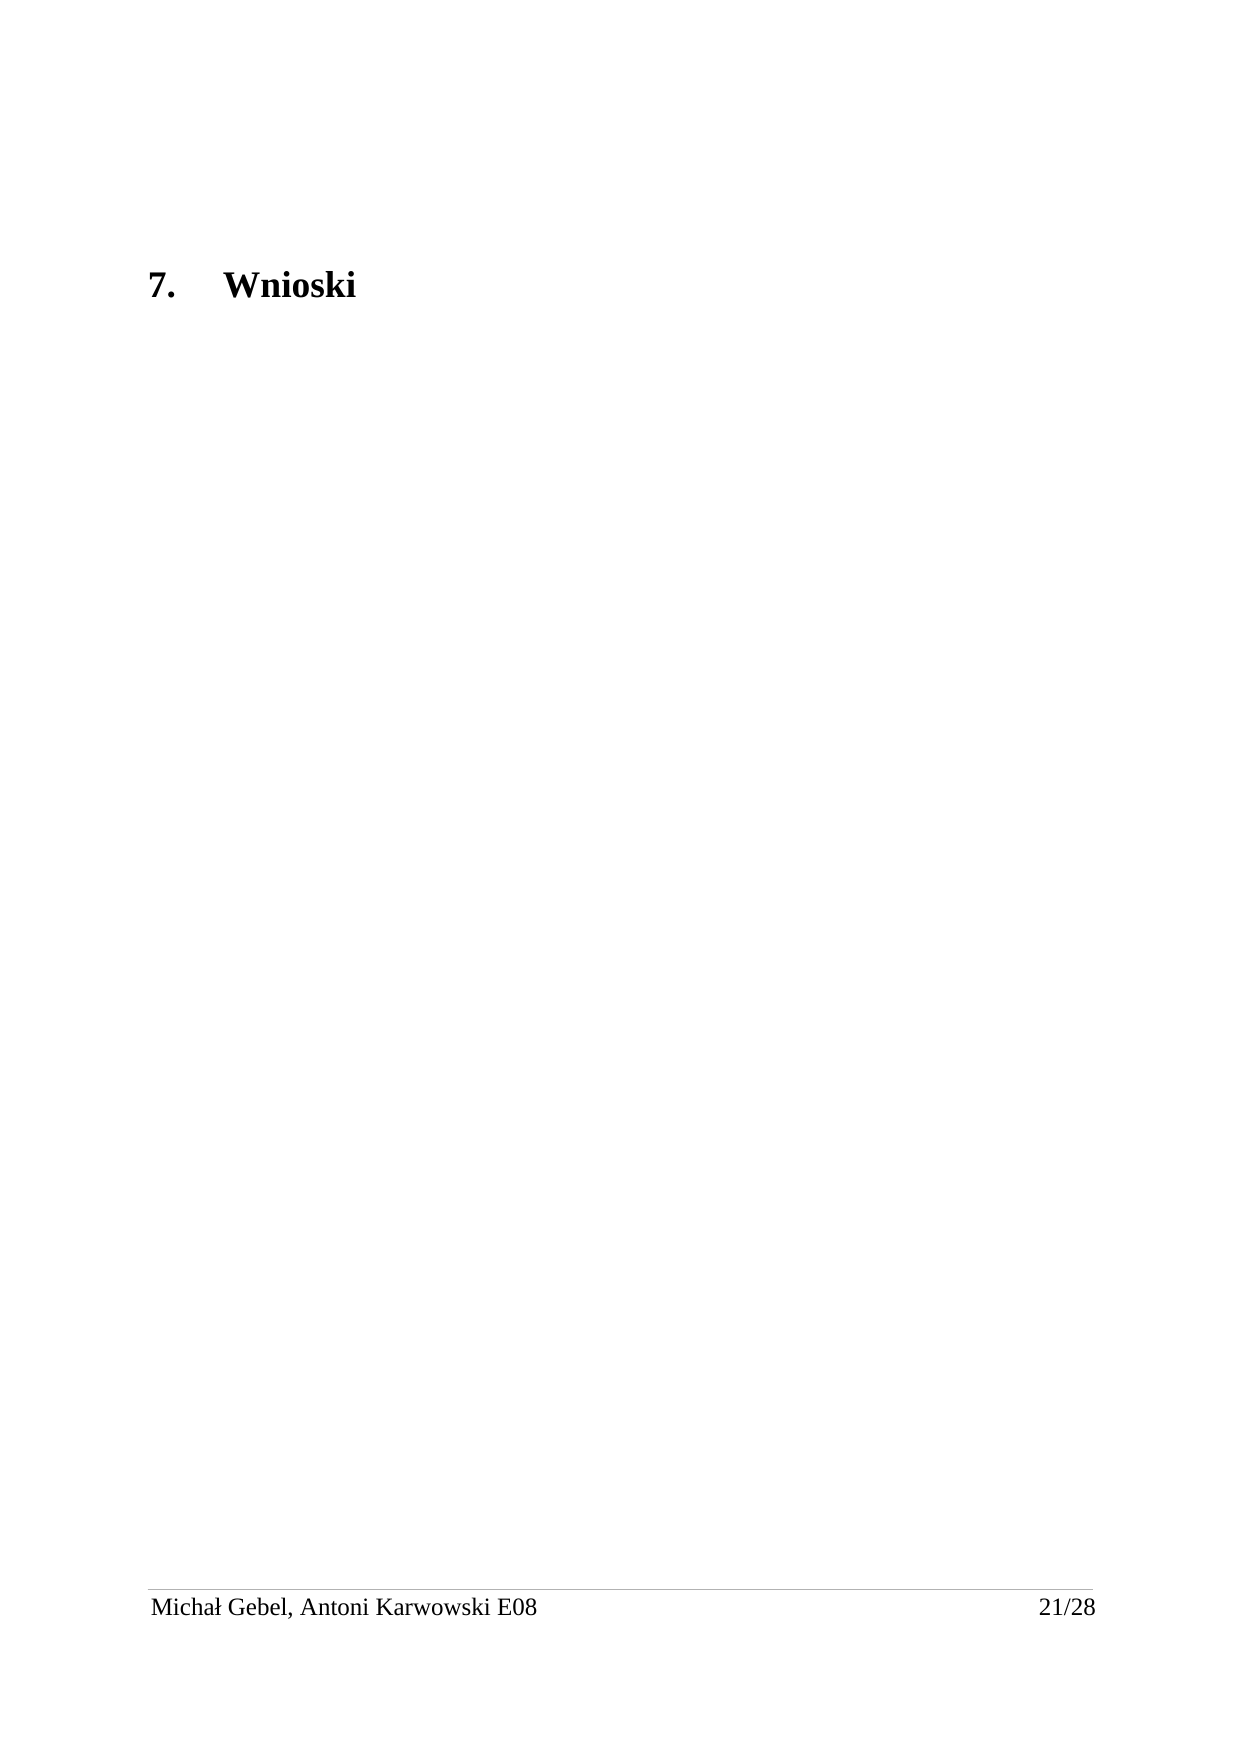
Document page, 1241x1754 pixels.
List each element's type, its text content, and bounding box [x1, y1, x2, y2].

text 7. Wnioski [148, 263, 1093, 306]
